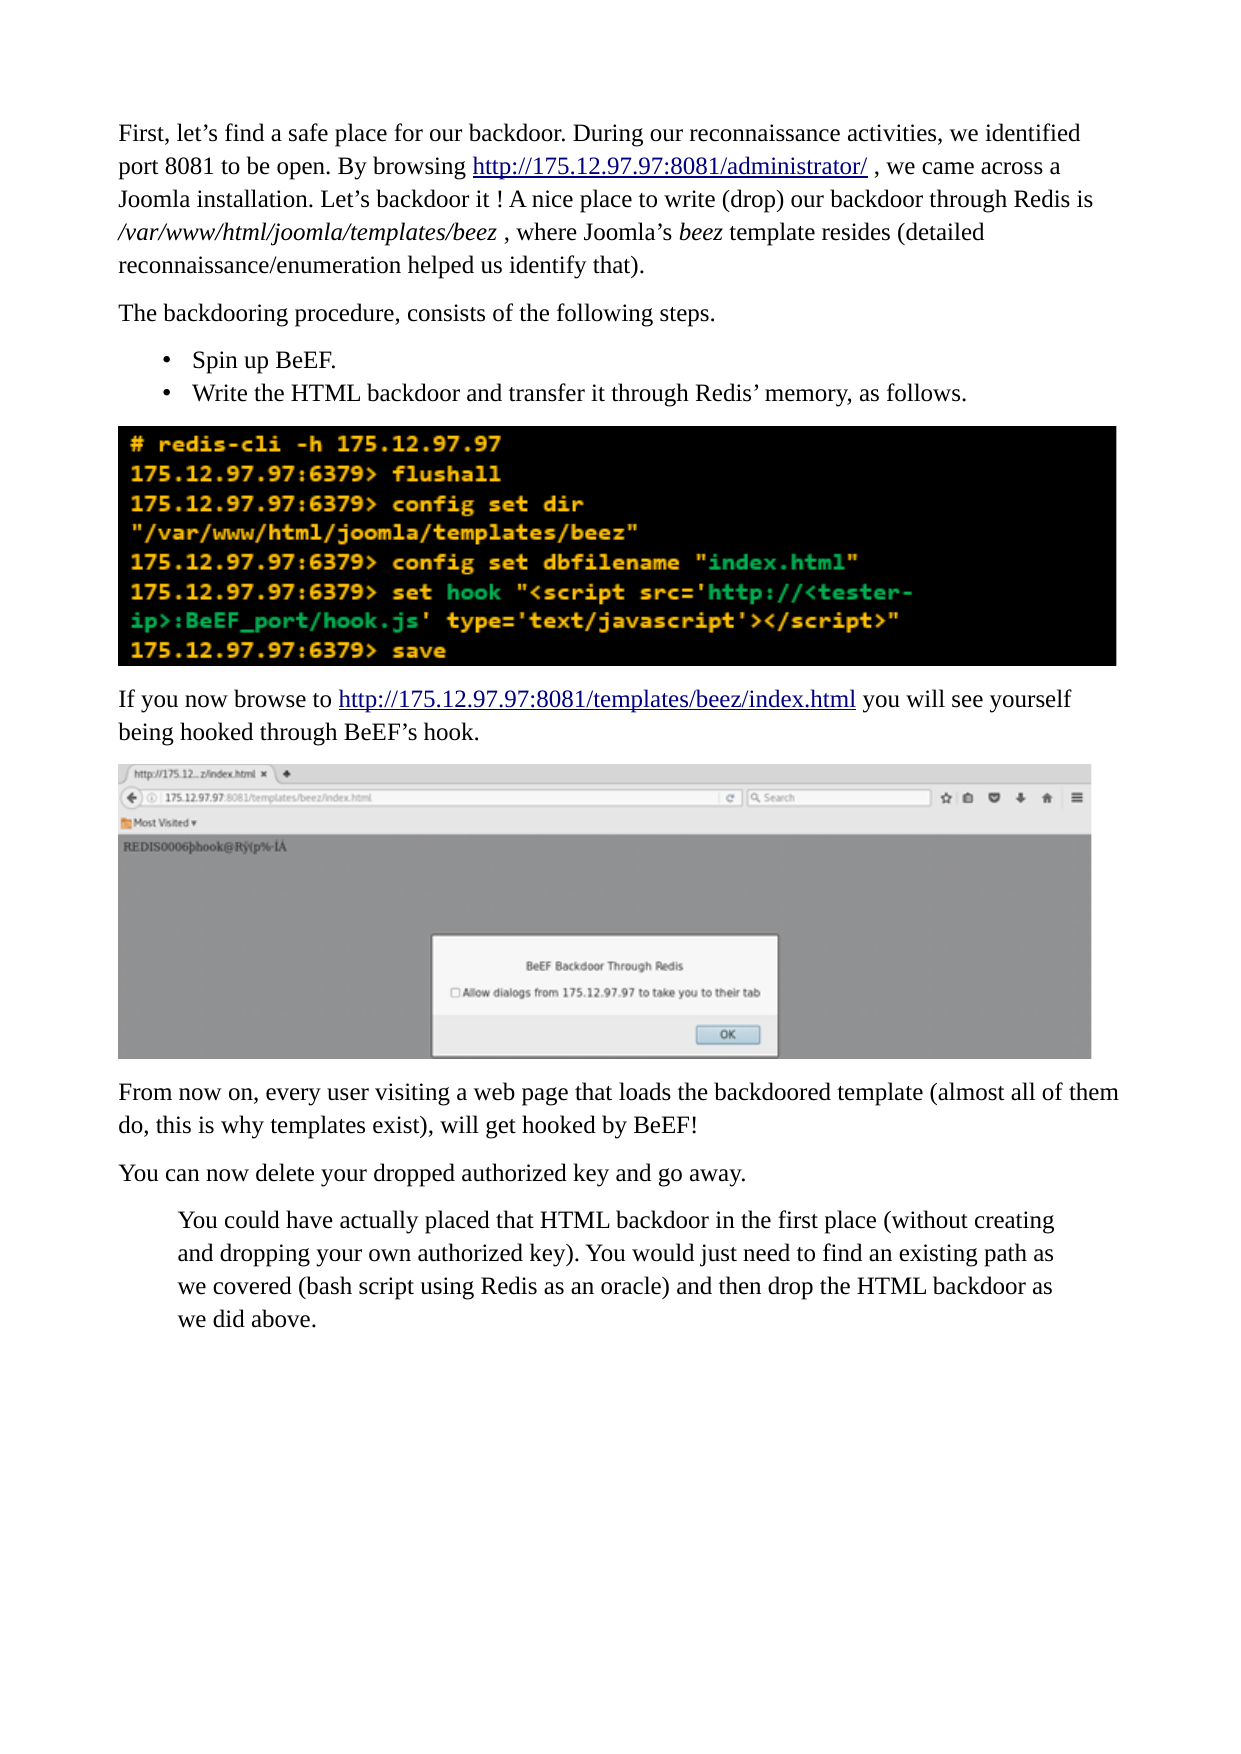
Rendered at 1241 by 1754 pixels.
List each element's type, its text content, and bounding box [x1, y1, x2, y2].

text You can now delete your dropped authorized key and go away. [118, 1158, 1122, 1187]
text From now on, every user visiting a web page that loads the backdoored template (almost all of them do, this is why templates exist), will get hooked by BeEF! [118, 1077, 1122, 1139]
text You could have actually placed that HTML backdoor in the first place (without creating and dropping your own authorized key). You would just need to find an existing path as we covered (bash script using Redis as an oracle) and then drop the HTML backdoor as we did above. [177, 1205, 1063, 1333]
text First, let’s find a safe place for our backdoor. During our reconnaissance activities, we identified port 8081 to be open. By browsing http://175.12.97.97:8081/administrator/ , we came across a Joomla installation. Let’s backdoor it ! A nice place to write (drop) our backdoor through Redis is /var/www/html/joomla/templates/beez , where Joomla’s beez template resides (detailed reconnaissance/enumeration helped us identify that). [118, 118, 1122, 279]
picture [118, 764, 1092, 1059]
list Spin up BeEF. [162, 345, 1122, 374]
text The backdooring procedure, consists of the following steps. [118, 298, 1122, 327]
text If you now browse to http://175.12.97.97:8081/templates/beez/index.html you will see yourself being hooked through BeEF’s hook. [118, 684, 1122, 746]
picture [118, 426, 1117, 666]
list Write the HTML backdoor and transfer it through Redis’ memory, as follows. [162, 378, 1122, 407]
